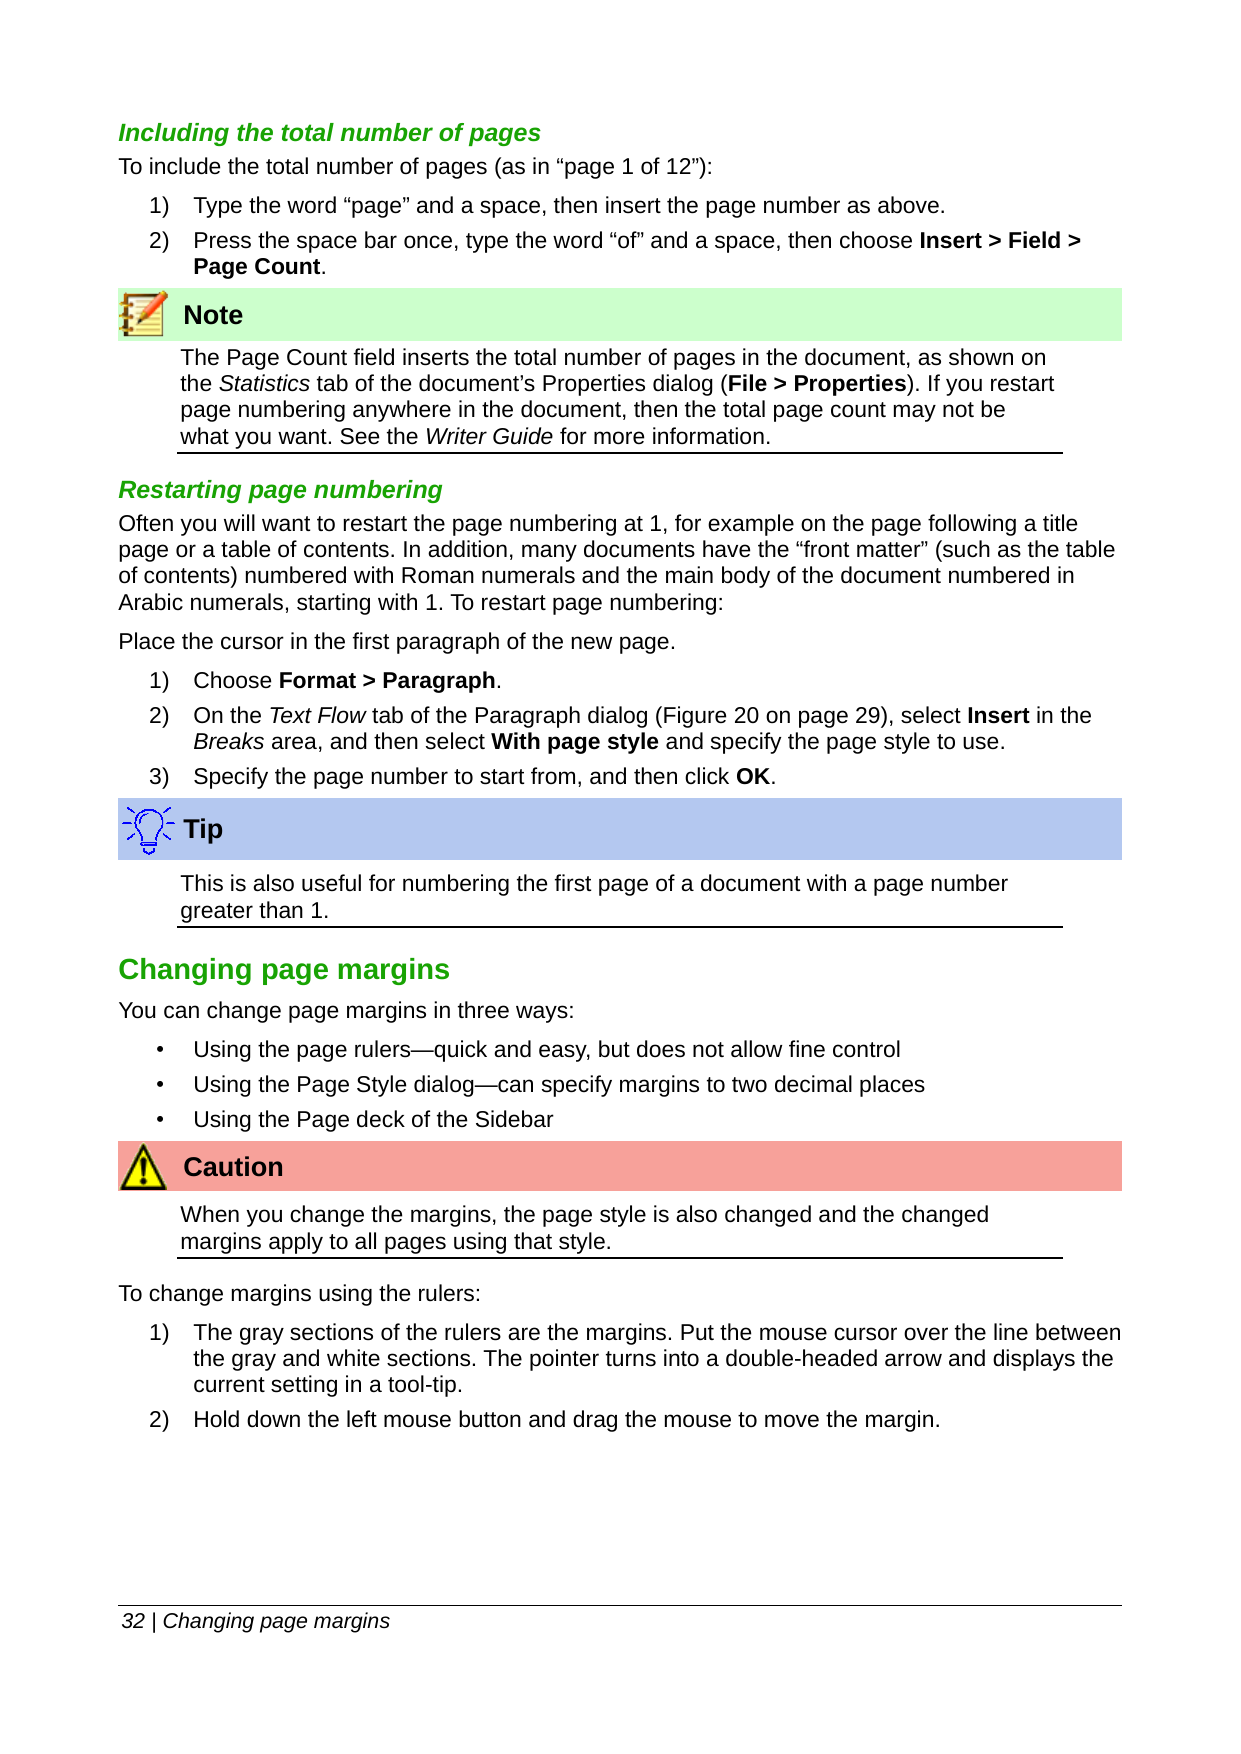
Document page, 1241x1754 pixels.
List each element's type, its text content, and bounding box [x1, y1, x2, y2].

picture [119, 289, 170, 340]
text Often you will want to restart the page numbering at 1, for example on the page following a title page or a table of contents. In addition, many documents have the “front matter” (such as the table of contents) numbered with Roman numerals and the main body of the document numbered in Arabic numerals, starting with 1. To restart page numbering: [118, 510, 1122, 615]
subtitle Including the total number of pages [118, 118, 1122, 147]
list The gray sections of the rulers are the margins. Put the mouse cursor over the line between the gray and white sections. The pointer turns into a double-headed arrow and displays the current setting in a tool-tip. [169, 1318, 1122, 1398]
text To include the total number of pages (as in “page 1 of 12”): [118, 153, 1122, 179]
picture [119, 1142, 167, 1190]
list You can change page margins in three ways: [118, 997, 1122, 1023]
subtitle Caution [118, 1141, 1122, 1191]
list Specify the page number to start from, and then click OK. [169, 763, 1122, 790]
text When you change the margins, the page style is also changed and the changed margins apply to all pages using that style. [177, 1198, 1063, 1257]
list Hold down the left mouse button and drag the mouse to move the margin. [169, 1406, 1122, 1433]
list Using the Page deck of the Sidebar [156, 1106, 1122, 1133]
list Type the word “page” and a space, then insert the page number as above. [169, 192, 1122, 218]
list Press the space bar once, type the word “of” and a space, then choose Insert > Field > Page Count. [169, 227, 1122, 279]
subtitle Tip [118, 798, 1122, 860]
subtitle Changing page margins [118, 952, 1122, 985]
list Using the Page Style dialog—can specify margins to two decimal places [156, 1071, 1122, 1097]
list On the Text Flow tab of the Paragraph dialog (Figure 20 on page 29), select Insert in the Breaks area, and then select With page style and specify the page style to use. [169, 702, 1122, 754]
picture [119, 799, 179, 859]
list Choose Format > Paragraph. [169, 667, 1122, 693]
text To change margins using the rulers: [118, 1280, 1122, 1307]
list Using the page rulers—quick and easy, but does not allow fine control [156, 1036, 1122, 1062]
subtitle Restarting page numbering [118, 475, 1122, 504]
text Place the cursor in the first paragraph of the new page. [118, 628, 1122, 654]
text This is also useful for numbering the first page of a document with a page number greater than 1. [177, 867, 1063, 926]
text The Page Count field inserts the total number of pages in the document, as shown on the Statistics tab of the document’s Properties dialog (File > Properties). If you restart page numbering anywhere in the document, then the total page count may not be what you want. See the Writer Guide for more information. [177, 341, 1063, 452]
subtitle Note [118, 288, 1122, 341]
